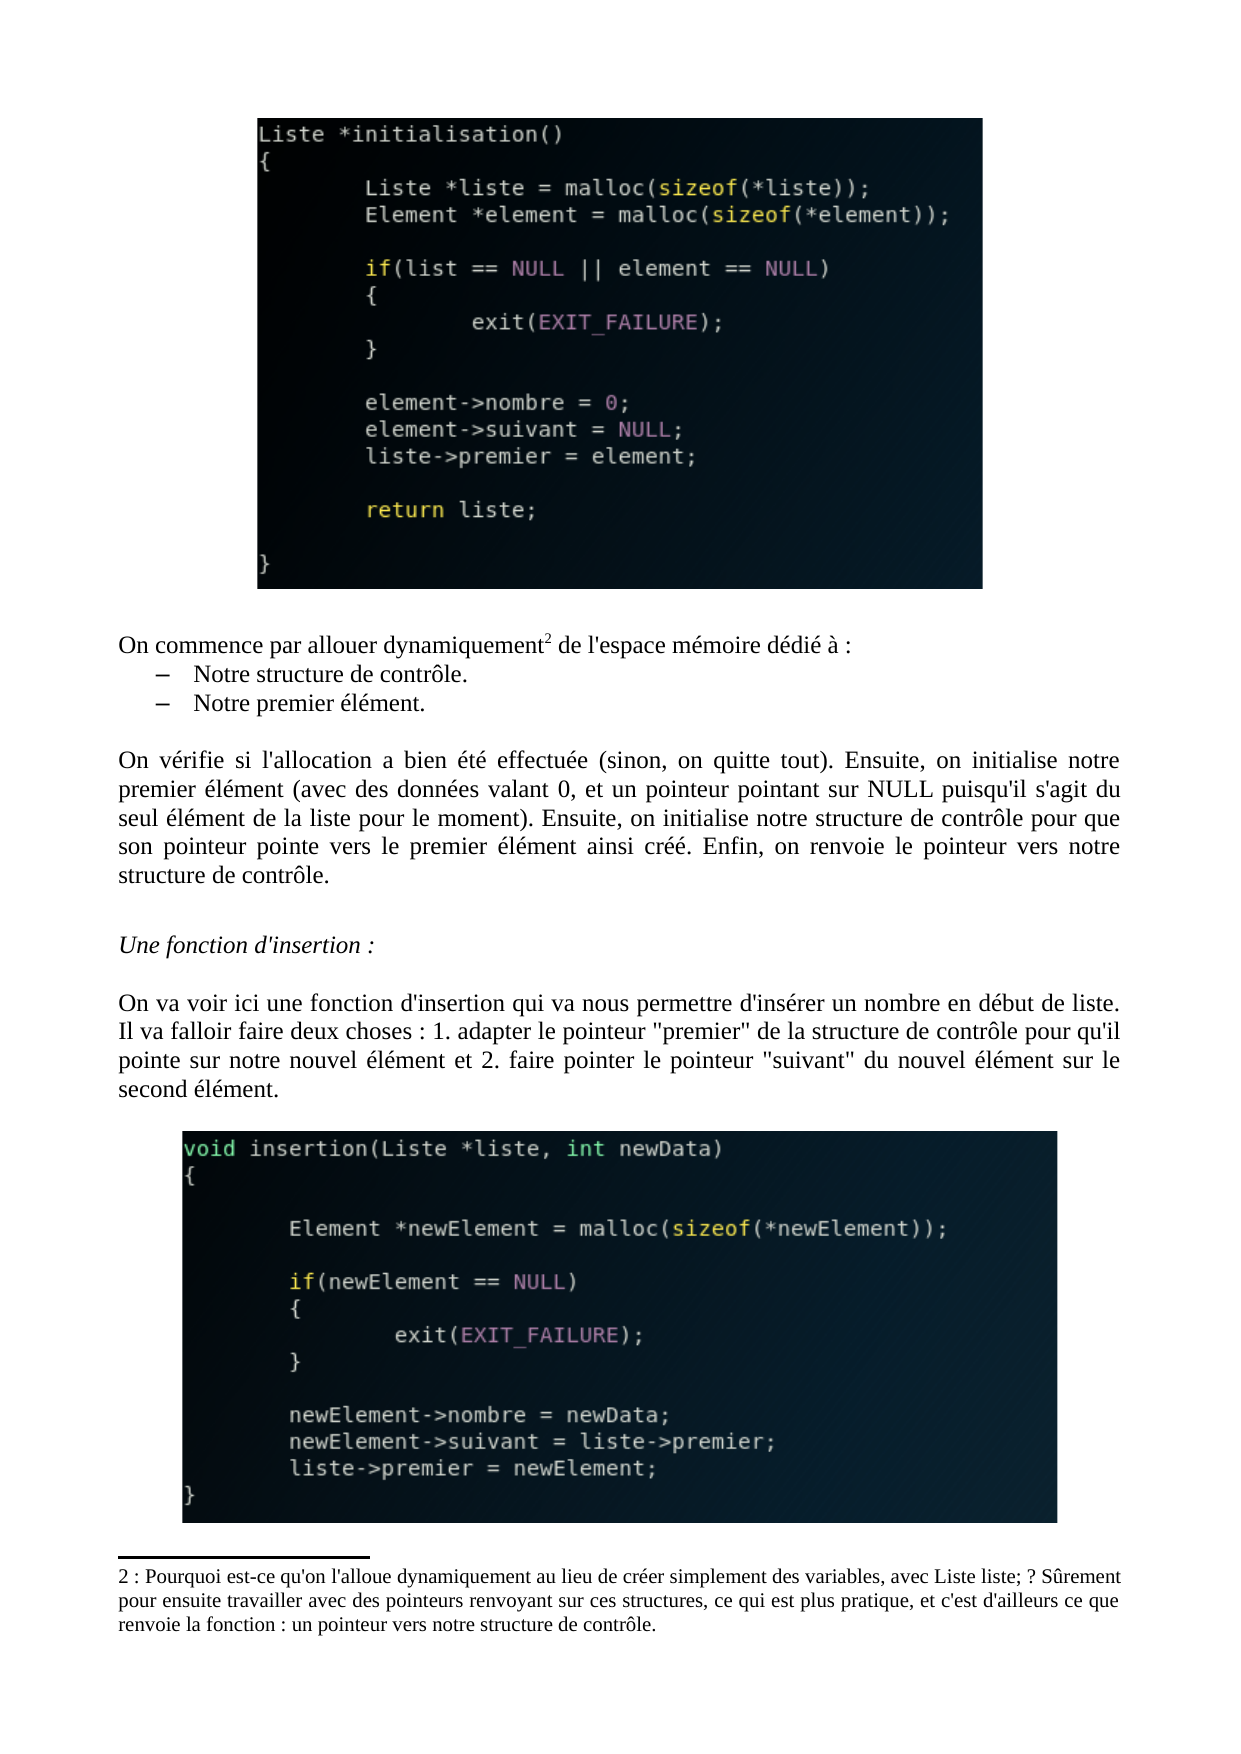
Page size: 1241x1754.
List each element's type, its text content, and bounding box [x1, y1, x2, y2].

text On commence par allouer dynamiquement de l'espace mémoire dédié à : [118, 630, 1122, 659]
list Notre structure de contrôle. [156, 659, 1122, 688]
text On va voir ici une fonction d'insertion qui va nous permettre d'insérer un nombre en début de liste. Il va falloir faire deux choses : 1. adapter le pointeur "premier" de la structure de contrôle pour qu'il pointe sur notre nouvel élément et 2. faire pointer le pointeur "suivant" du nouvel élément sur le second élément. [118, 988, 1122, 1103]
text Une fonction d'insertion : [118, 930, 1122, 959]
text On vérifie si l'allocation a bien été effectuée (sinon, on quitte tout). Ensuite, on initialise notre premier élément (avec des données valant 0, et un pointeur pointant sur NULL puisqu'il s'agit du seul élément de la liste pour le moment). Ensuite, on initialise notre structure de contrôle pour que son pointeur pointe vers le premier élément ainsi créé. Enfin, on renvoie le pointeur vers notre structure de contrôle. [118, 745, 1122, 889]
list Notre premier élément. [156, 688, 1122, 716]
text : Pourquoi est-ce qu'on l'alloue dynamiquement au lieu de créer simplement des variables, avec Liste liste; ? Sûrement pour ensuite travailler avec des pointeurs renvoyant sur ces structures, ce qui est plus pratique, et c'est d'ailleurs ce que renvoie la fonction : un pointeur vers notre structure de contrôle. [118, 1563, 1122, 1636]
